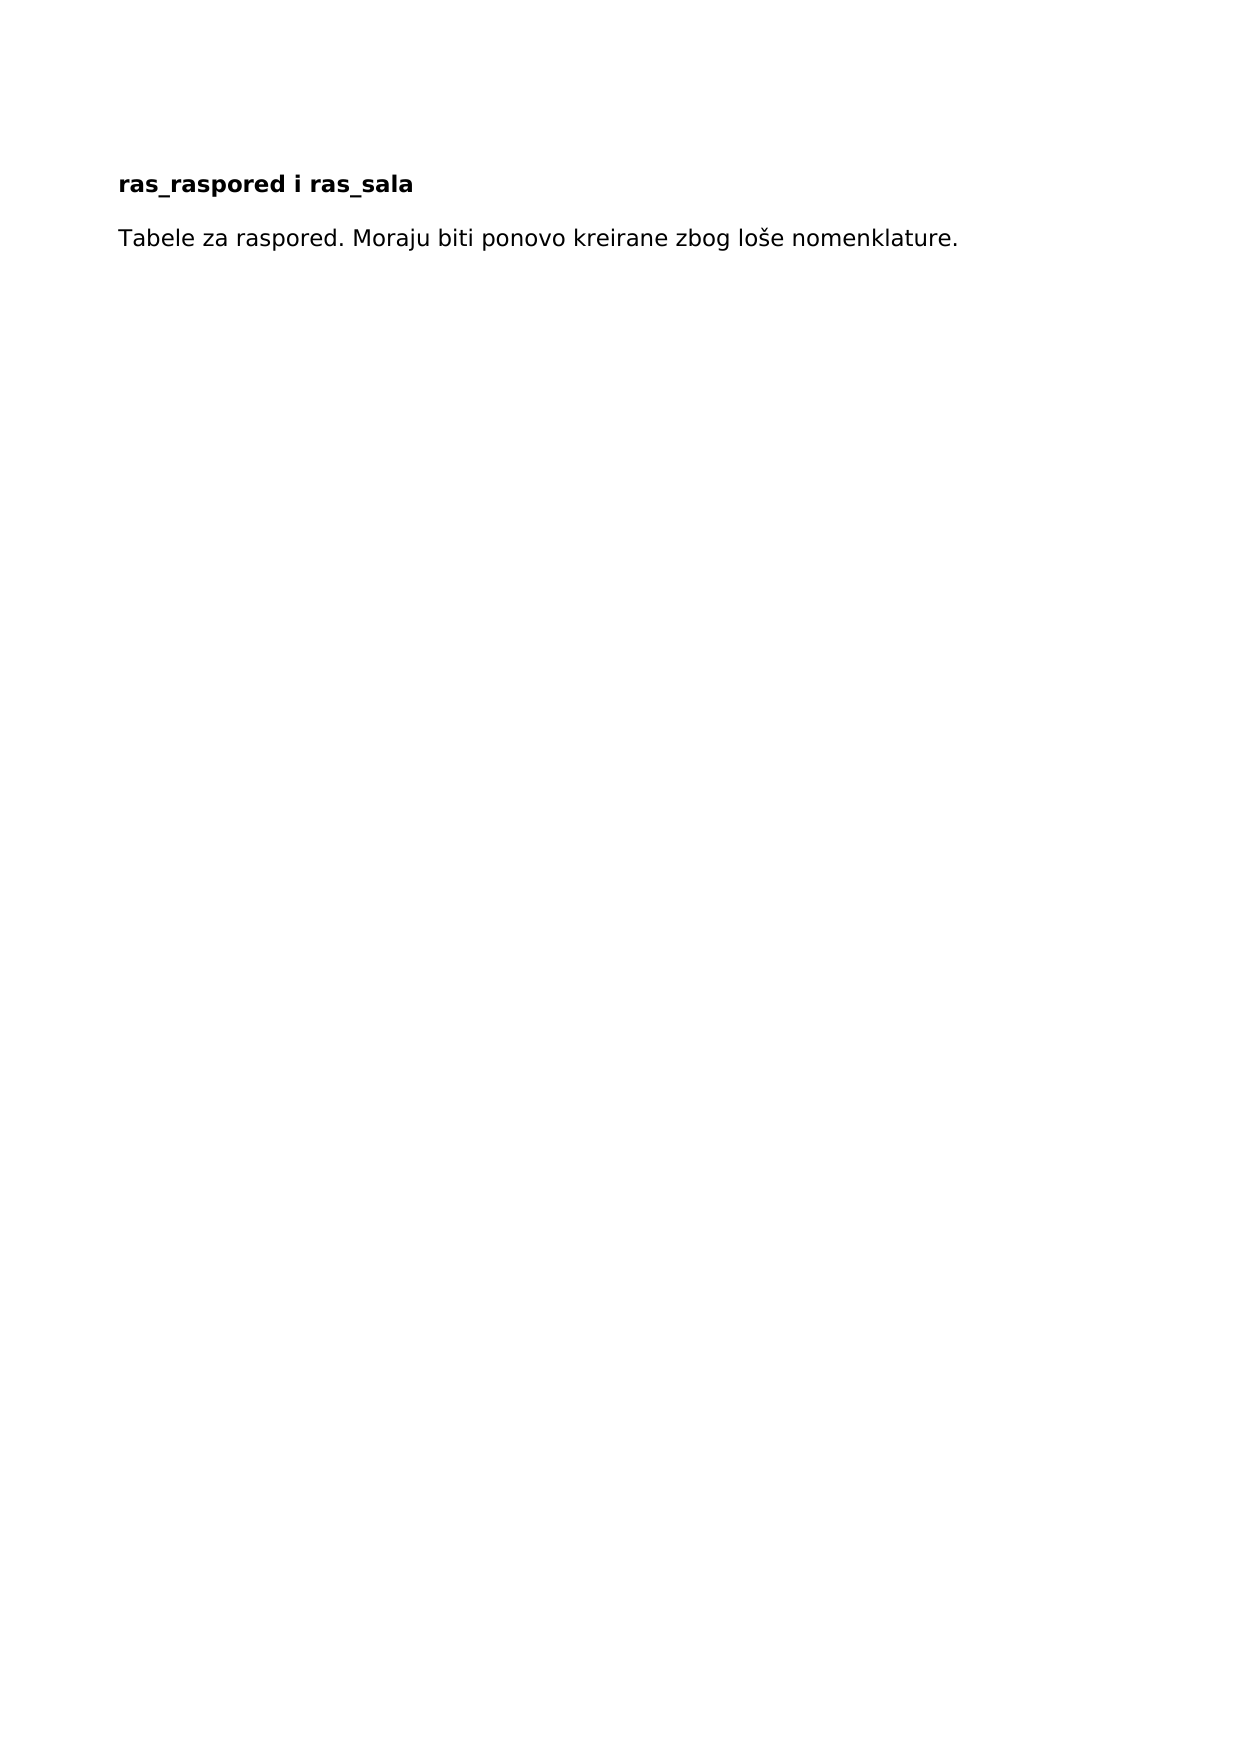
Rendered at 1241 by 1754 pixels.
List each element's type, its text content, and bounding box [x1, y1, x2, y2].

text ras_raspored i ras_sala [118, 171, 1122, 198]
text Tabele za raspored. Moraju biti ponovo kreirane zbog loše nomenklature. [118, 225, 1122, 251]
